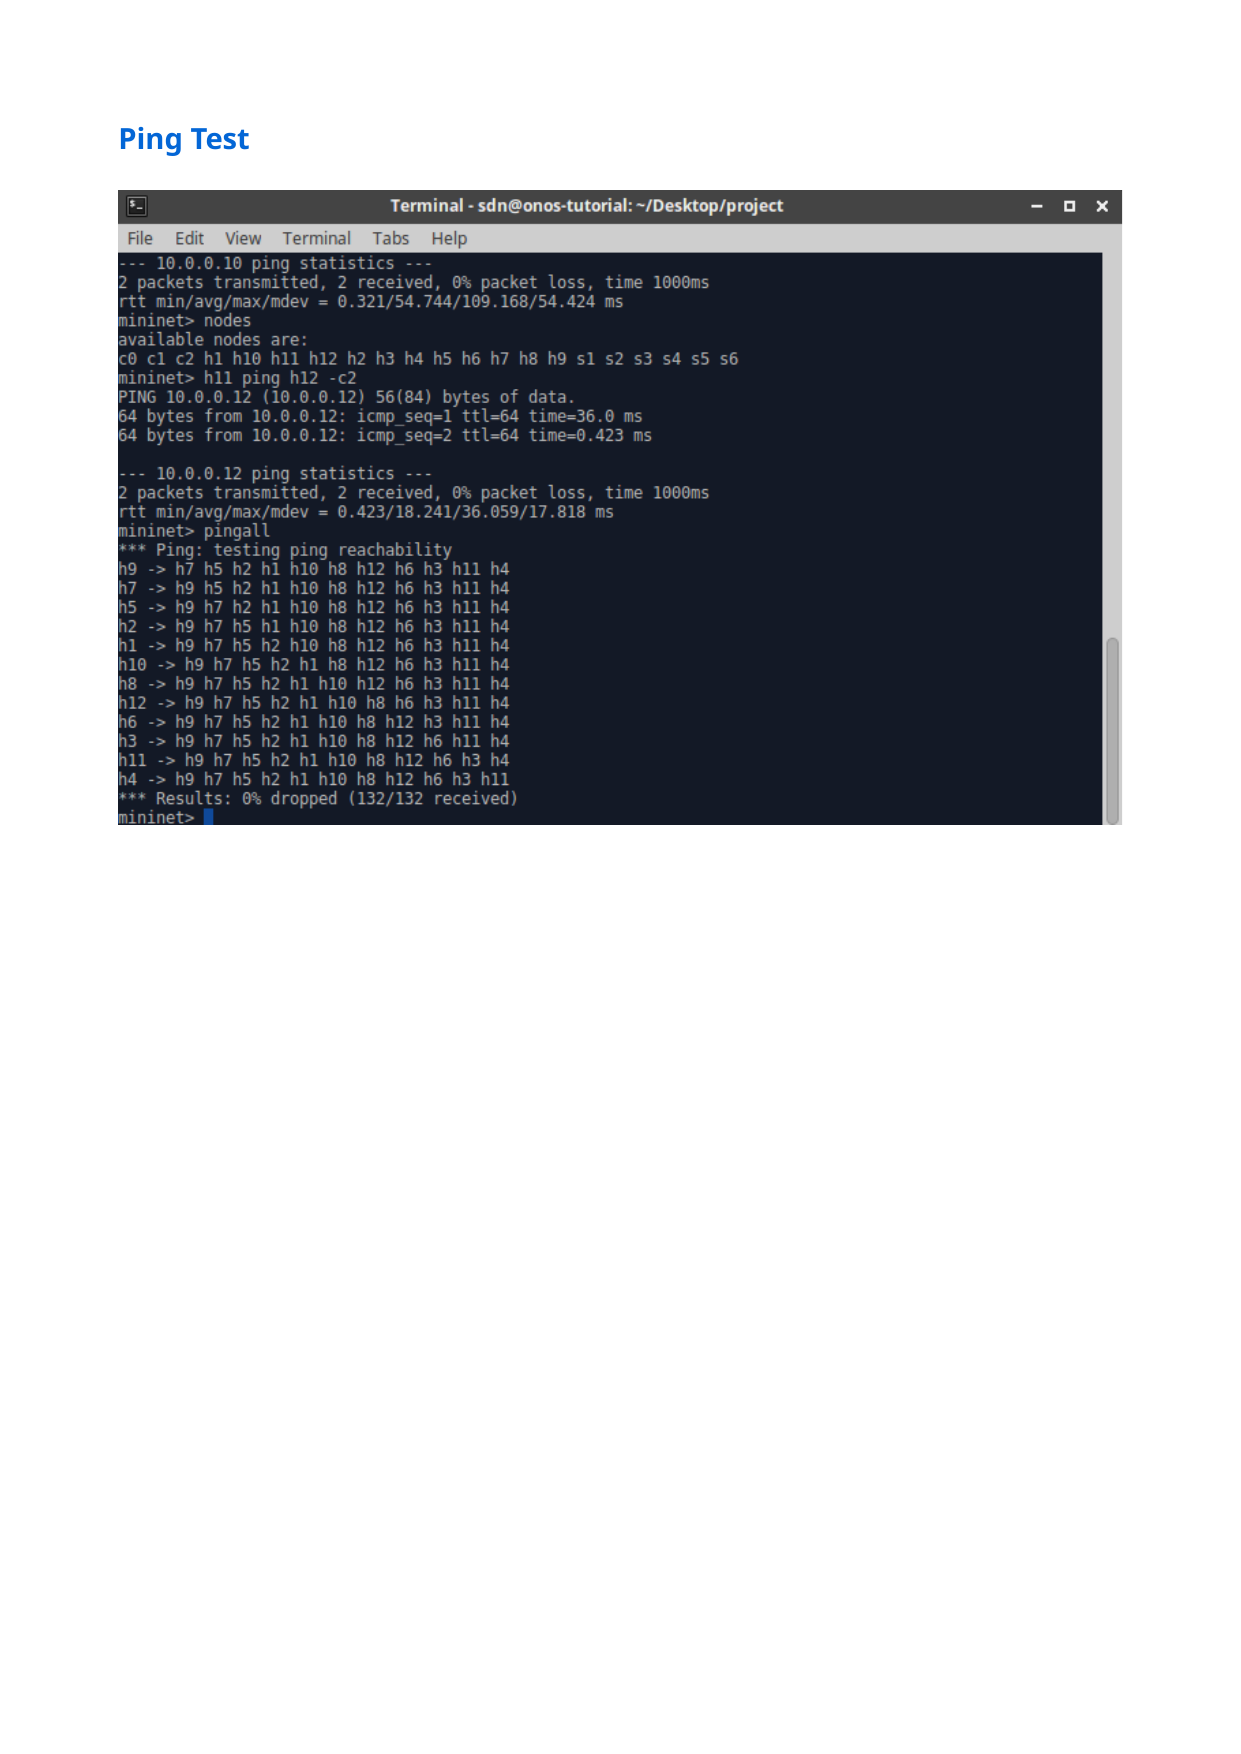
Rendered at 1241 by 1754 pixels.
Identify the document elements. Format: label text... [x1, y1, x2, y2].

picture [118, 190, 1123, 825]
subtitle Ping Test [118, 118, 1122, 158]
